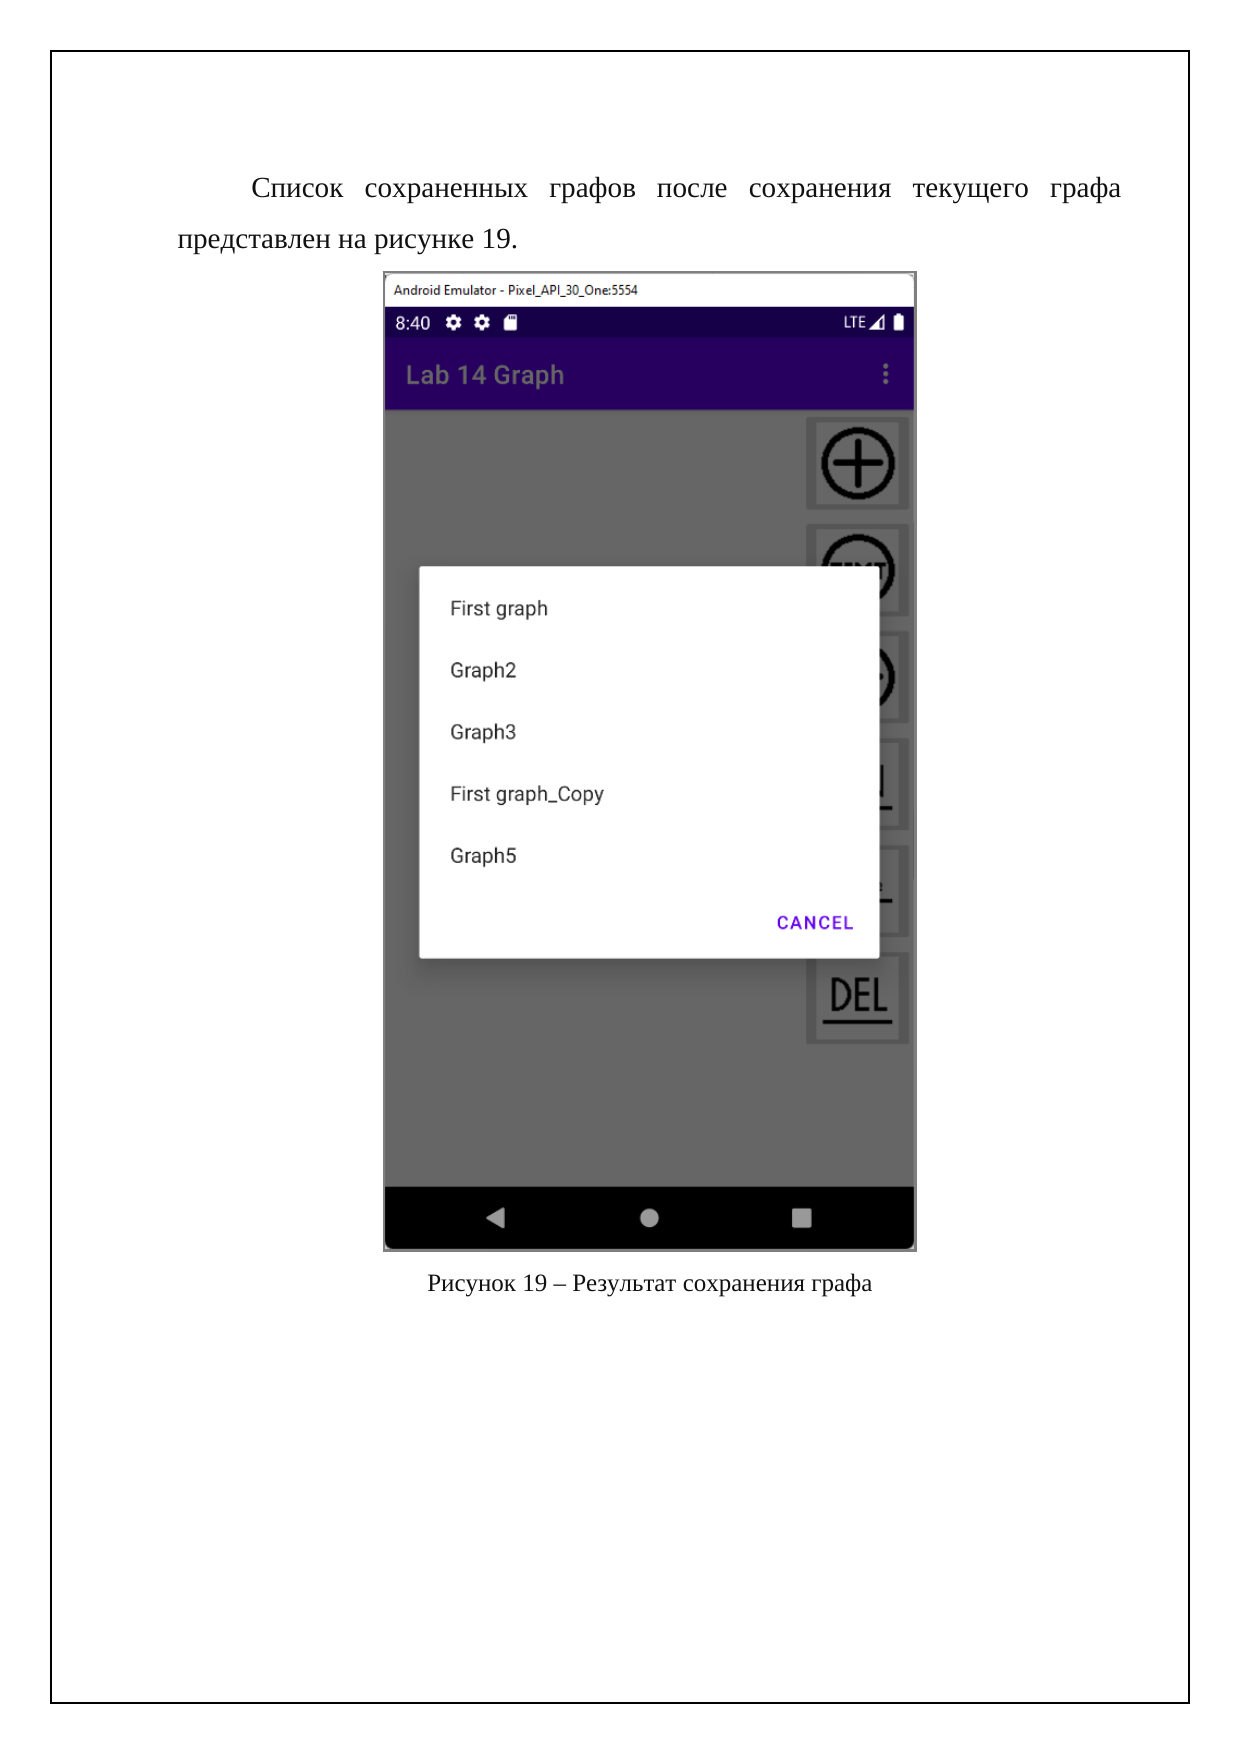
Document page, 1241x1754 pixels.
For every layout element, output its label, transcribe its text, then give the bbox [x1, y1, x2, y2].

text Рисунок 19 – Результат сохранения графа [872, 1268, 1122, 1297]
text Рисунок 19 – Результат сохранения графа [177, 1268, 427, 1297]
text Список сохраненных графов после сохранения текущего графа представлен на рисунке 19. [177, 171, 1122, 254]
